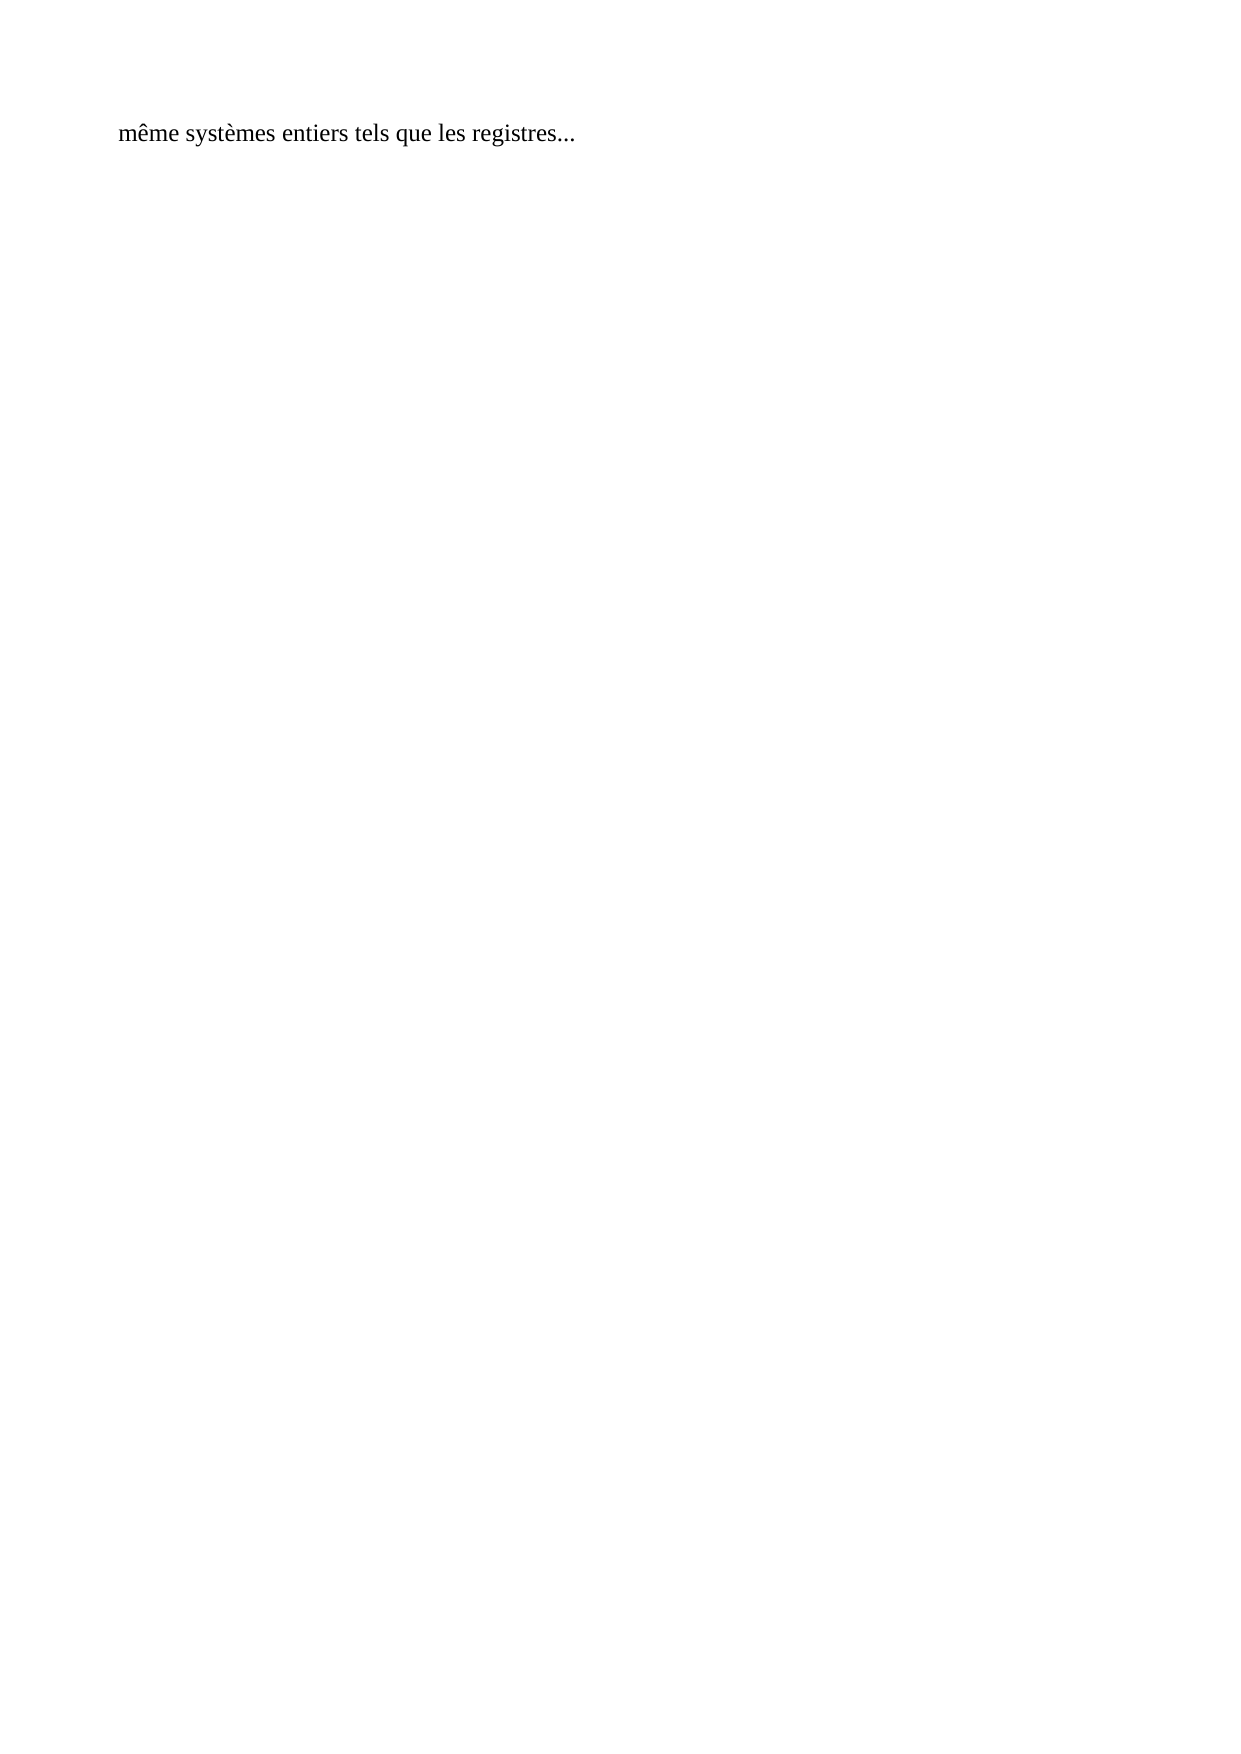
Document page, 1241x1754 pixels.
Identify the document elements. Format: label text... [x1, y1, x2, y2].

text même systèmes entiers tels que les registres... [118, 118, 1122, 147]
